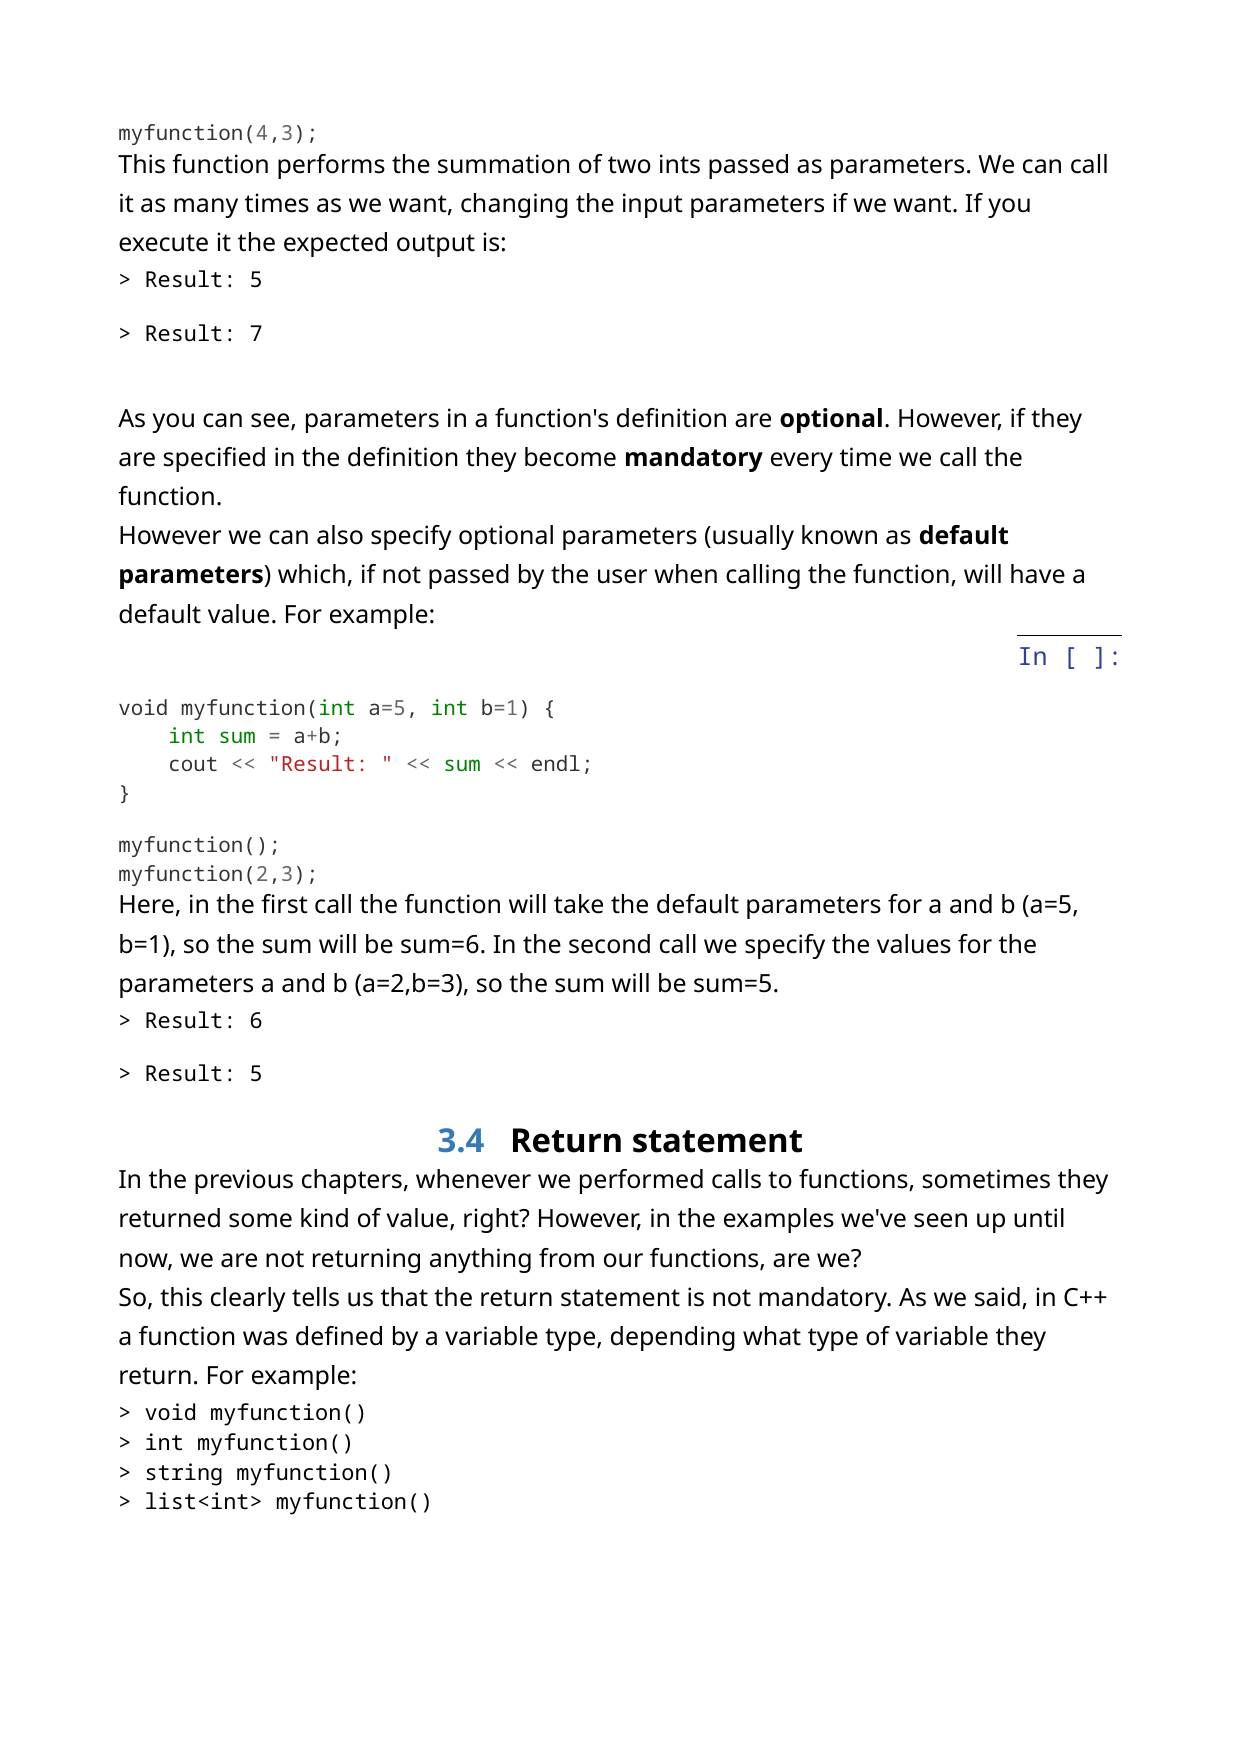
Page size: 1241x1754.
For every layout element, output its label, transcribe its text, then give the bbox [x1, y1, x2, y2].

text myfunction(4,3); [118, 118, 1122, 147]
text However we can also specify optional parameters (usually known as default parameters) which, if not passed by the user when calling the function, will have a default value. For example: [118, 518, 1122, 630]
text myfunction(2,3); [118, 859, 1122, 887]
text int sum = a+b; [118, 721, 1122, 749]
text > Result: 6 [118, 1004, 1122, 1034]
text myfunction(); [118, 830, 1122, 859]
text > int myfunction() [118, 1427, 1122, 1457]
text Here, in the first call the function will take the default parameters for a and b (a=5, b=1), so the sum will be sum=6. In the second call we specify the values for the parameters a and b (a=2,b=3), so the sum will be sum=5. [118, 887, 1122, 999]
text So, this clearly tells us that the return statement is not mandatory. As we said, in C++ a function was defined by a variable type, depending what type of variable they return. For example: [118, 1279, 1122, 1392]
text As you can see, parameters in a function's definition are optional. However, if they are specified in the definition they become mandatory every time we call the function. [118, 400, 1122, 513]
text > void myfunction() [118, 1397, 1122, 1427]
text > string myfunction() [118, 1457, 1122, 1486]
text > list<int> myfunction() [118, 1486, 1122, 1516]
text > Result: 7 [118, 317, 1122, 347]
text In the previous chapters, whenever we performed calls to functions, sometimes they returned some kind of value, right? However, in the examples we've seen up until now, we are not returning anything from our functions, are we? [118, 1162, 1122, 1274]
text In [ ]: [118, 635, 1122, 672]
text } [118, 778, 1122, 807]
text void myfunction(int a=5, int b=1) { [118, 693, 1122, 721]
subtitle 3.4 Return statement [118, 1117, 1122, 1162]
text > Result: 5 [118, 264, 1122, 294]
text > Result: 5 [118, 1058, 1122, 1088]
text This function performs the summation of two ints passed as parameters. We can call it as many times as we want, changing the input parameters if we want. If you execute it the expected output is: [118, 147, 1122, 259]
text cout << "Result: " << sum << endl; [118, 749, 1122, 778]
